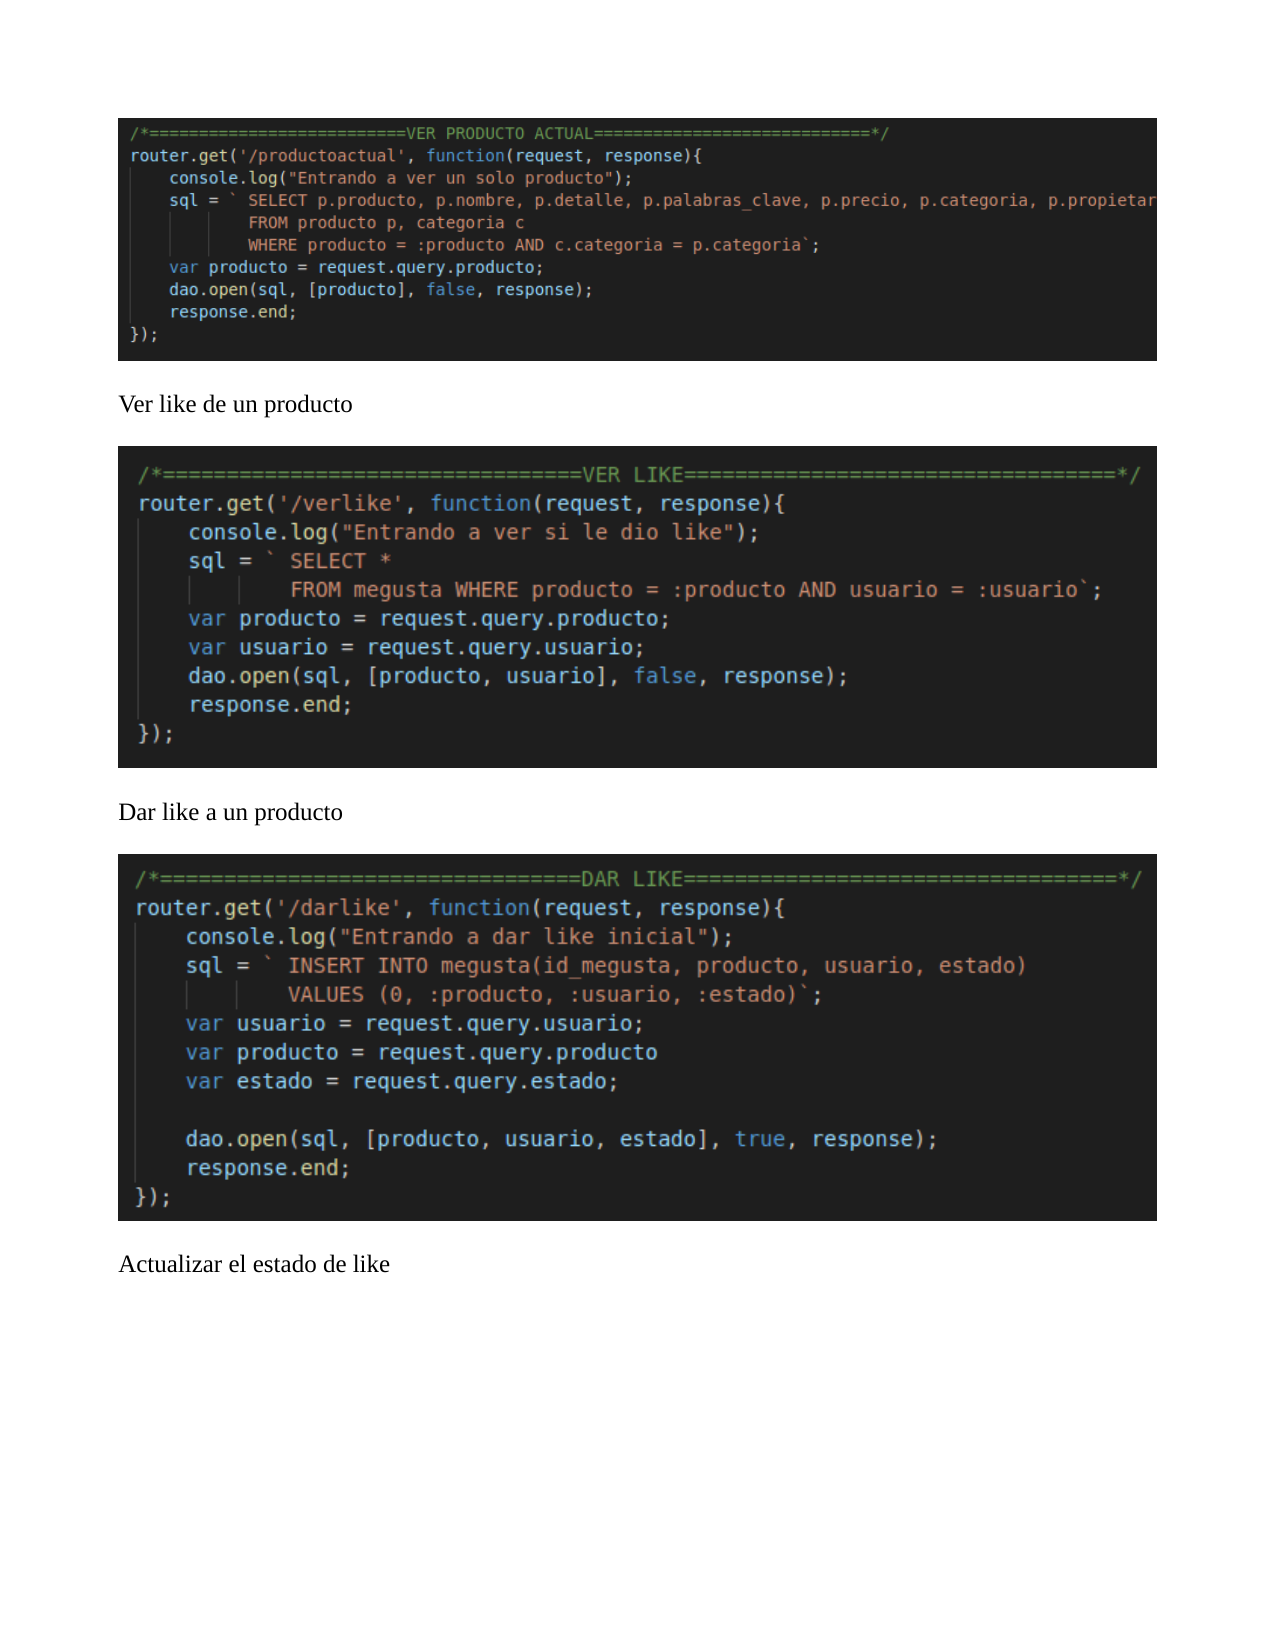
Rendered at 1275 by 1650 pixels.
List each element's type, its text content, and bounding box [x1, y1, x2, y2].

picture [118, 118, 1157, 361]
picture [118, 854, 1157, 1221]
picture [118, 446, 1157, 768]
text Dar like a un producto [118, 768, 1157, 825]
text Actualizar el estado de like [118, 1221, 1157, 1278]
text Ver like de un producto [118, 361, 1157, 418]
